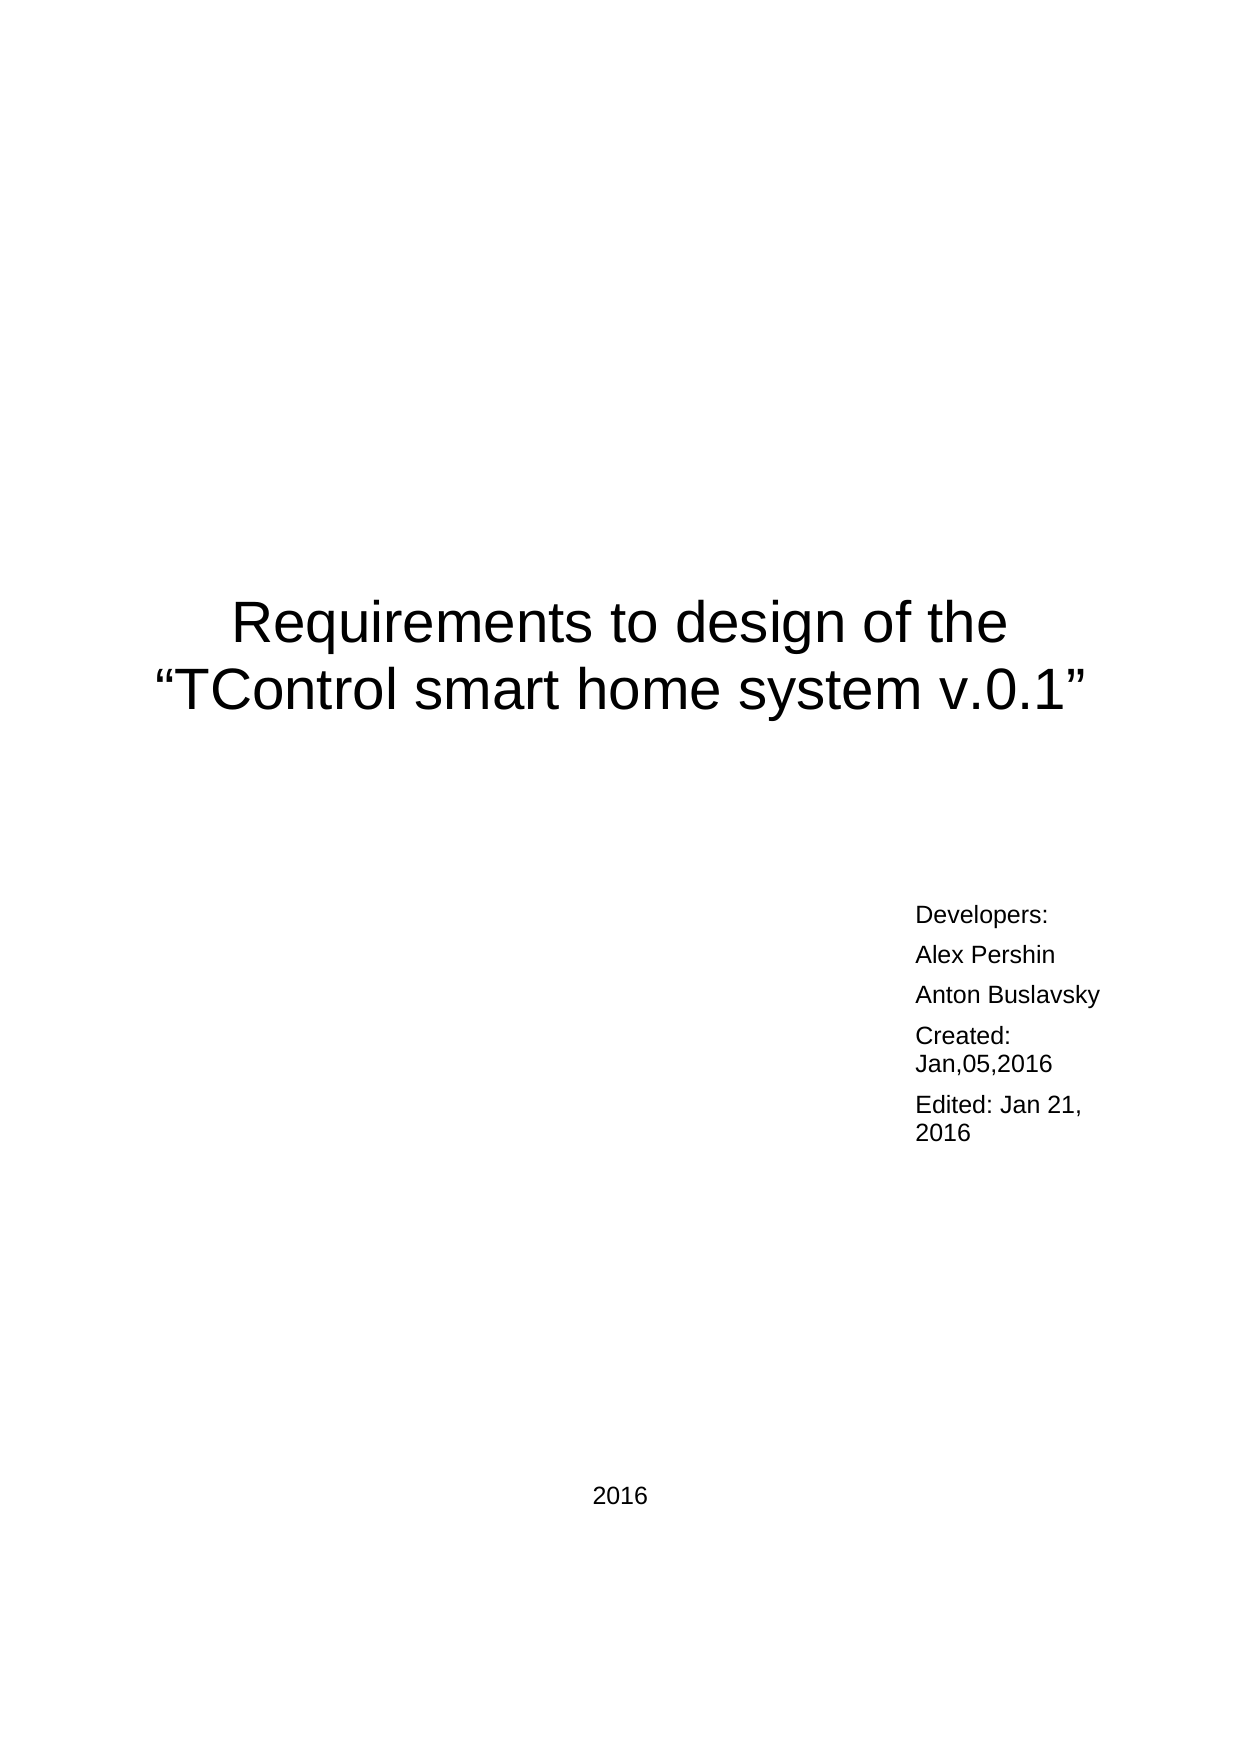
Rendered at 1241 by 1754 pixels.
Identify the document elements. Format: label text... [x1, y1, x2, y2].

table_cell [909, 1153, 1123, 1193]
table_cell Edited: Jan 21, 2016 [909, 1084, 1123, 1153]
table_cell Created: Jan,05,2016 [909, 1015, 1123, 1084]
table_cell Alex Pershin [909, 935, 1123, 975]
table_cell Anton Buslavsky [909, 975, 1123, 1015]
text Requirements to design of the “TControl smart home system v.0.1” [118, 588, 1122, 722]
table_header Developers: [909, 894, 1123, 934]
text 2016 [118, 1481, 1122, 1509]
